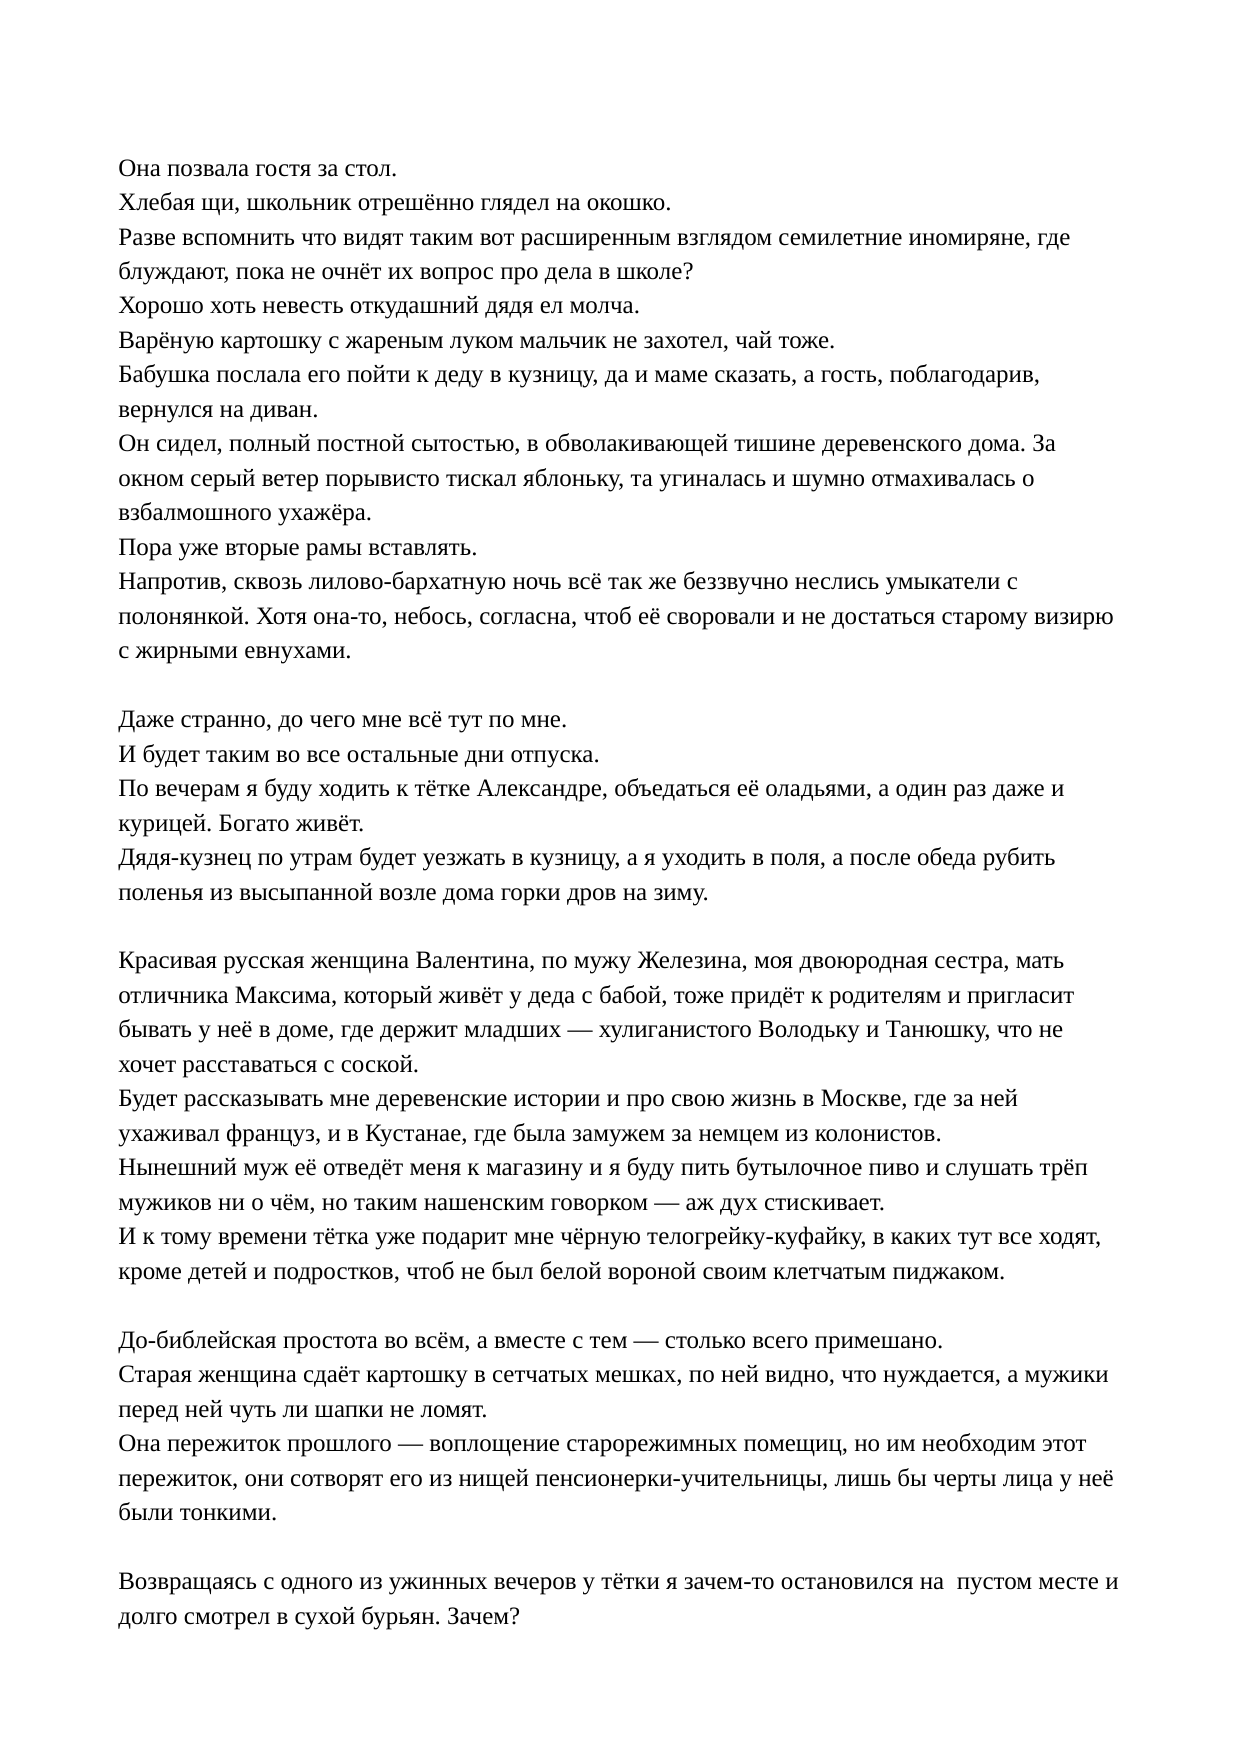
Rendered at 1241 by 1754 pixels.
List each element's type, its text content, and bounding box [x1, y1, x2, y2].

text Красивая русская женщина Валентина, по мужу Железина, моя двоюродная сестра, мать отличника Максима, который живёт у деда с бабой, тоже придёт к родителям и пригласит бывать у неё в доме, где держит младших — хулиганистого Володьку и Танюшку, что не хочет расставаться с соской. [118, 946, 1122, 1078]
text Бабушка послала его пойти к деду в кузницу, да и маме сказать, а гость, поблагодарив, вернулся на диван. [118, 359, 1122, 423]
text И к тому времени тётка уже подарит мне чёрную телогрейку-куфайку, в каких тут все ходят, кроме детей и подростков, чтоб не был белой вороной своим клетчатым пиджаком. [118, 1221, 1122, 1285]
text Хлебая щи, школьник отрешённо глядел на окошко. [118, 187, 1122, 216]
text Напротив, сквозь лилово-бархатную ночь всё так же беззвучно неслись умыкатели с полонянкой. Хотя она-то, небось, согласна, чтоб её своровали и не достаться старому визирю с жирными евнухами. [118, 566, 1122, 664]
text Разве вспомнить что видят таким вот расширенным взглядом семилетние иномиряне, где блуждают, пока не очнёт их вопрос про дела в школе? [118, 222, 1122, 285]
text И будет таким во все остальные дни отпуска. [118, 739, 1122, 767]
text Пора уже вторые рамы вставлять. [118, 532, 1122, 561]
text Старая женщина сдаёт картошку в сетчатых мешках, по ней видно, что нуждается, а мужики перед ней чуть ли шапки не ломят. [118, 1359, 1122, 1423]
text Варёную картошку с жареным луком мальчик не захотел, чай тоже. [118, 325, 1122, 354]
text Возвращаясь с одного из ужинных вечеров у тётки я зачем-то остановился на пустом месте и долго смотрел в сухой бурьян. Зачем? [118, 1566, 1122, 1629]
text До-библейская простота во всём, а вместе с тем — столько всего примешано. [118, 1325, 1122, 1354]
text Будет рассказывать мне деревенские истории и про свою жизнь в Москве, где за ней ухаживал француз, и в Кустанае, где была замужем за немцем из колонистов. [118, 1083, 1122, 1147]
text Она позвала гостя за стол. [118, 153, 1122, 181]
text Хорошо хоть невесть откудашний дядя ел молча. [118, 291, 1122, 319]
text Он сидел, полный постной сытостью, в обволакивающей тишине деревенского дома. За окном серый ветер порывисто тискал яблоньку, та угиналась и шумно отмахивалась о взбалмошного ухажёра. [118, 428, 1122, 526]
text По вечерам я буду ходить к тётке Александре, объедаться её оладьями, а один раз даже и курицей. Богато живёт. [118, 773, 1122, 836]
text Дядя-кузнец по утрам будет уезжать в кузницу, а я уходить в поля, а после обеда рубить поленья из высыпанной возле дома горки дров на зиму. [118, 842, 1122, 905]
text Даже странно, до чего мне всё тут по мне. [118, 704, 1122, 733]
text Она пережиток прошлого — воплощение старорежимных помещиц, но им необходим этот пережиток, они сотворят его из нищей пенсионерки-учительницы, лишь бы черты лица у неё были тонкими. [118, 1428, 1122, 1526]
text Нынешний муж её отведёт меня к магазину и я буду пить бутылочное пиво и слушать трёп мужиков ни о чём, но таким нашенским говорком — аж дух стискивает. [118, 1152, 1122, 1216]
